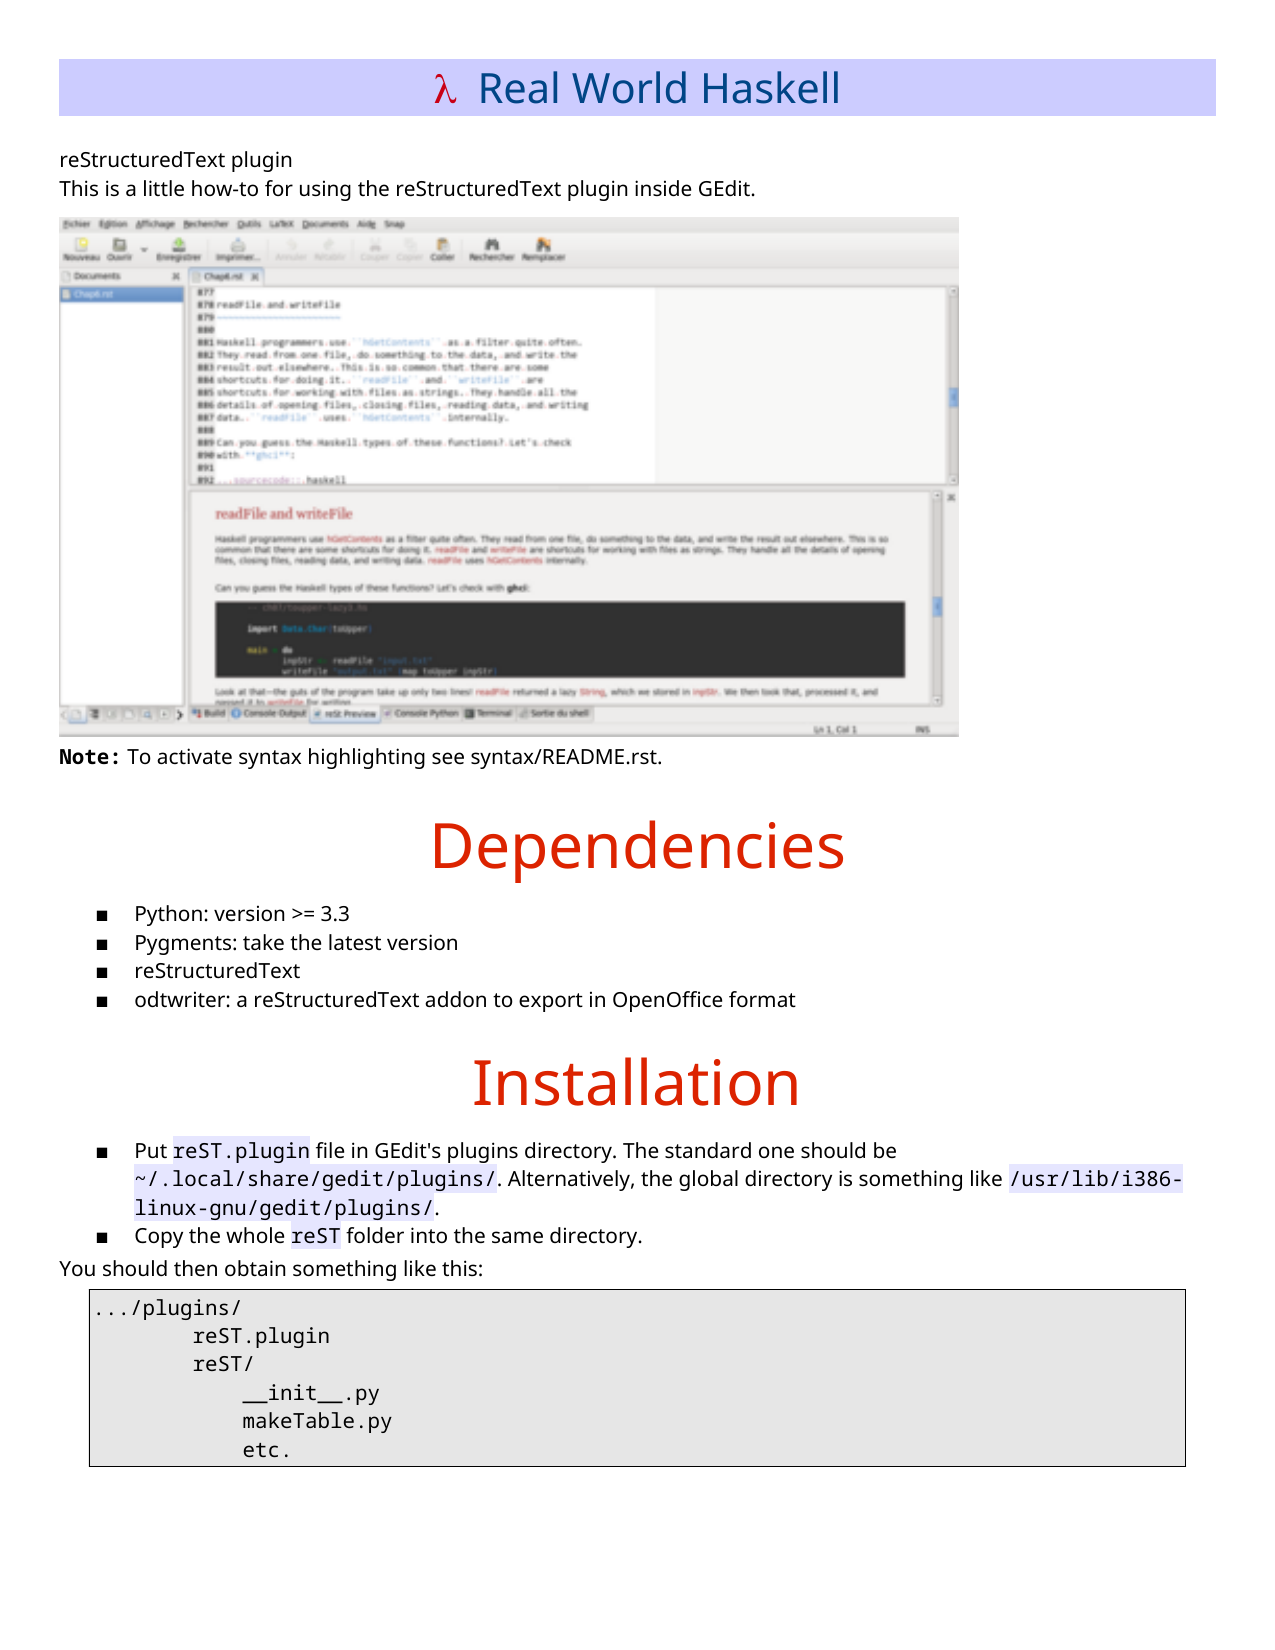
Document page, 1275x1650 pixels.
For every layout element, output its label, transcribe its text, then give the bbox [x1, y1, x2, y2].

list Copy the whole reST folder into the same directory. [97, 1221, 291, 1249]
list Copy the whole reST folder into the same directory. [341, 1221, 1216, 1249]
title reStructuredText plugin [59, 145, 1216, 174]
list Python: version >= 3.3 [97, 899, 1216, 928]
text .../plugins/ reST.plugin reST/ __init__.py makeTable.py etc. [90, 1290, 1185, 1466]
list odtwriter: a reStructuredText addon to export in OpenOffice format [97, 985, 1216, 1013]
list reStructuredText [97, 956, 1216, 985]
list Put reST.plugin file in GEdit's plugins directory. The standard one should be ~/.local/share/gedit/plugins/. Alternatively, the global directory is something like /usr/lib/i386-linux-gnu/gedit/plugins/. [310, 1136, 1216, 1221]
list Pygments: take the latest version [97, 928, 1216, 956]
subtitle Installation [59, 1038, 1216, 1123]
text Note: To activate syntax highlighting see syntax/README.rst. [59, 742, 1216, 771]
list Put reST.plugin file in GEdit's plugins directory. The standard one should be ~/.local/share/gedit/plugins/. Alternatively, the global directory is something like /usr/lib/i386-linux-gnu/gedit/plugins/. [97, 1136, 173, 1221]
text You should then obtain something like this: [59, 1249, 1216, 1283]
text This is a little how-to for using the reStructuredText plugin inside GEdit. [59, 174, 1216, 202]
subtitle Dependencies [59, 802, 1216, 887]
